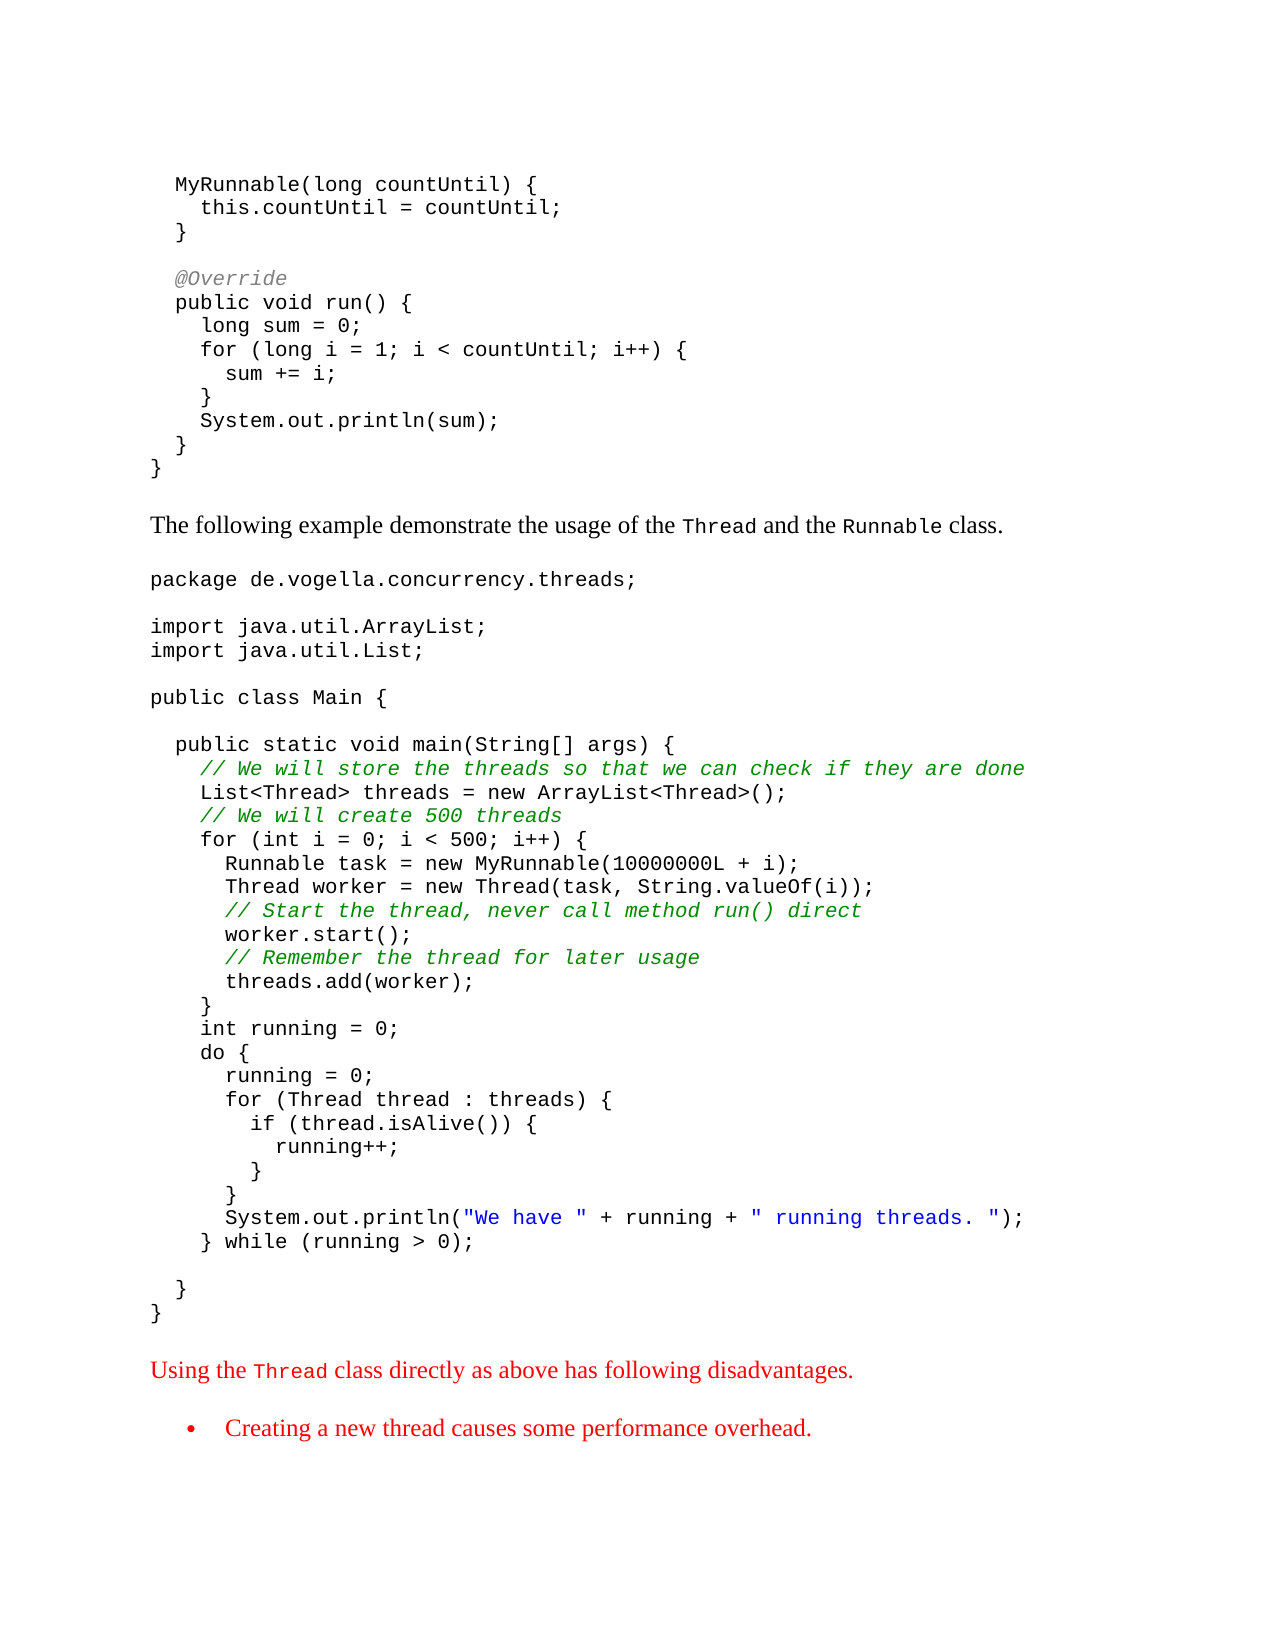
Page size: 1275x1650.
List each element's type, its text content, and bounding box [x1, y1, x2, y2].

text } [150, 221, 1125, 244]
text for (long i = 1; i < countUntil; i++) { [150, 339, 1125, 363]
text public static void main(String[] args) { [150, 734, 1125, 758]
text System.out.println(sum); [150, 410, 1125, 434]
text } [150, 434, 1125, 457]
text // Remember the thread for later usage [150, 947, 1125, 971]
text // We will store the threads so that we can check if they are done [150, 758, 1125, 782]
text } [150, 994, 1125, 1018]
text Runnable task = new MyRunnable(10000000L + i); [150, 853, 1125, 876]
text public void run() { [150, 292, 1125, 316]
text } while (running > 0); [150, 1231, 1125, 1255]
text } [150, 1160, 1125, 1184]
text List<Thread> threads = new ArrayList<Thread>(); [150, 782, 1125, 805]
text // Start the thread, never call method run() direct [150, 900, 1125, 924]
text threads.add(worker); [150, 971, 1125, 994]
text } [150, 1278, 1125, 1302]
text import java.util.List; [150, 640, 1125, 663]
text } [150, 457, 1125, 481]
text } [150, 1302, 1125, 1326]
text } [150, 1184, 1125, 1207]
text if (thread.isAlive()) { [150, 1113, 1125, 1136]
text @Override [150, 268, 1125, 292]
text long sum = 0; [150, 316, 1125, 339]
text System.out.println("We have " + running + " running threads. "); [150, 1207, 1125, 1231]
text // We will create 500 threads [150, 805, 1125, 829]
list Creating a new thread causes some performance overhead. [187, 1413, 1125, 1442]
text do { [150, 1042, 1125, 1066]
text Using the Thread class directly as above has following disadvantages. [150, 1355, 1125, 1384]
text worker.start(); [150, 924, 1125, 947]
text for (int i = 0; i < 500; i++) { [150, 829, 1125, 853]
text for (Thread thread : threads) { [150, 1089, 1125, 1113]
text } [150, 386, 1125, 410]
text public class Main { [150, 687, 1125, 711]
text Thread worker = new Thread(task, String.valueOf(i)); [150, 876, 1125, 900]
text The following example demonstrate the usage of the Thread and the Runnable class. [150, 510, 1125, 540]
text this.countUntil = countUntil; [150, 197, 1125, 221]
text running++; [150, 1136, 1125, 1160]
text int running = 0; [150, 1018, 1125, 1042]
text package de.vogella.concurrency.threads; [150, 569, 1125, 593]
text sum += i; [150, 363, 1125, 386]
text import java.util.ArrayList; [150, 616, 1125, 640]
text running = 0; [150, 1066, 1125, 1089]
text MyRunnable(long countUntil) { [150, 174, 1125, 197]
